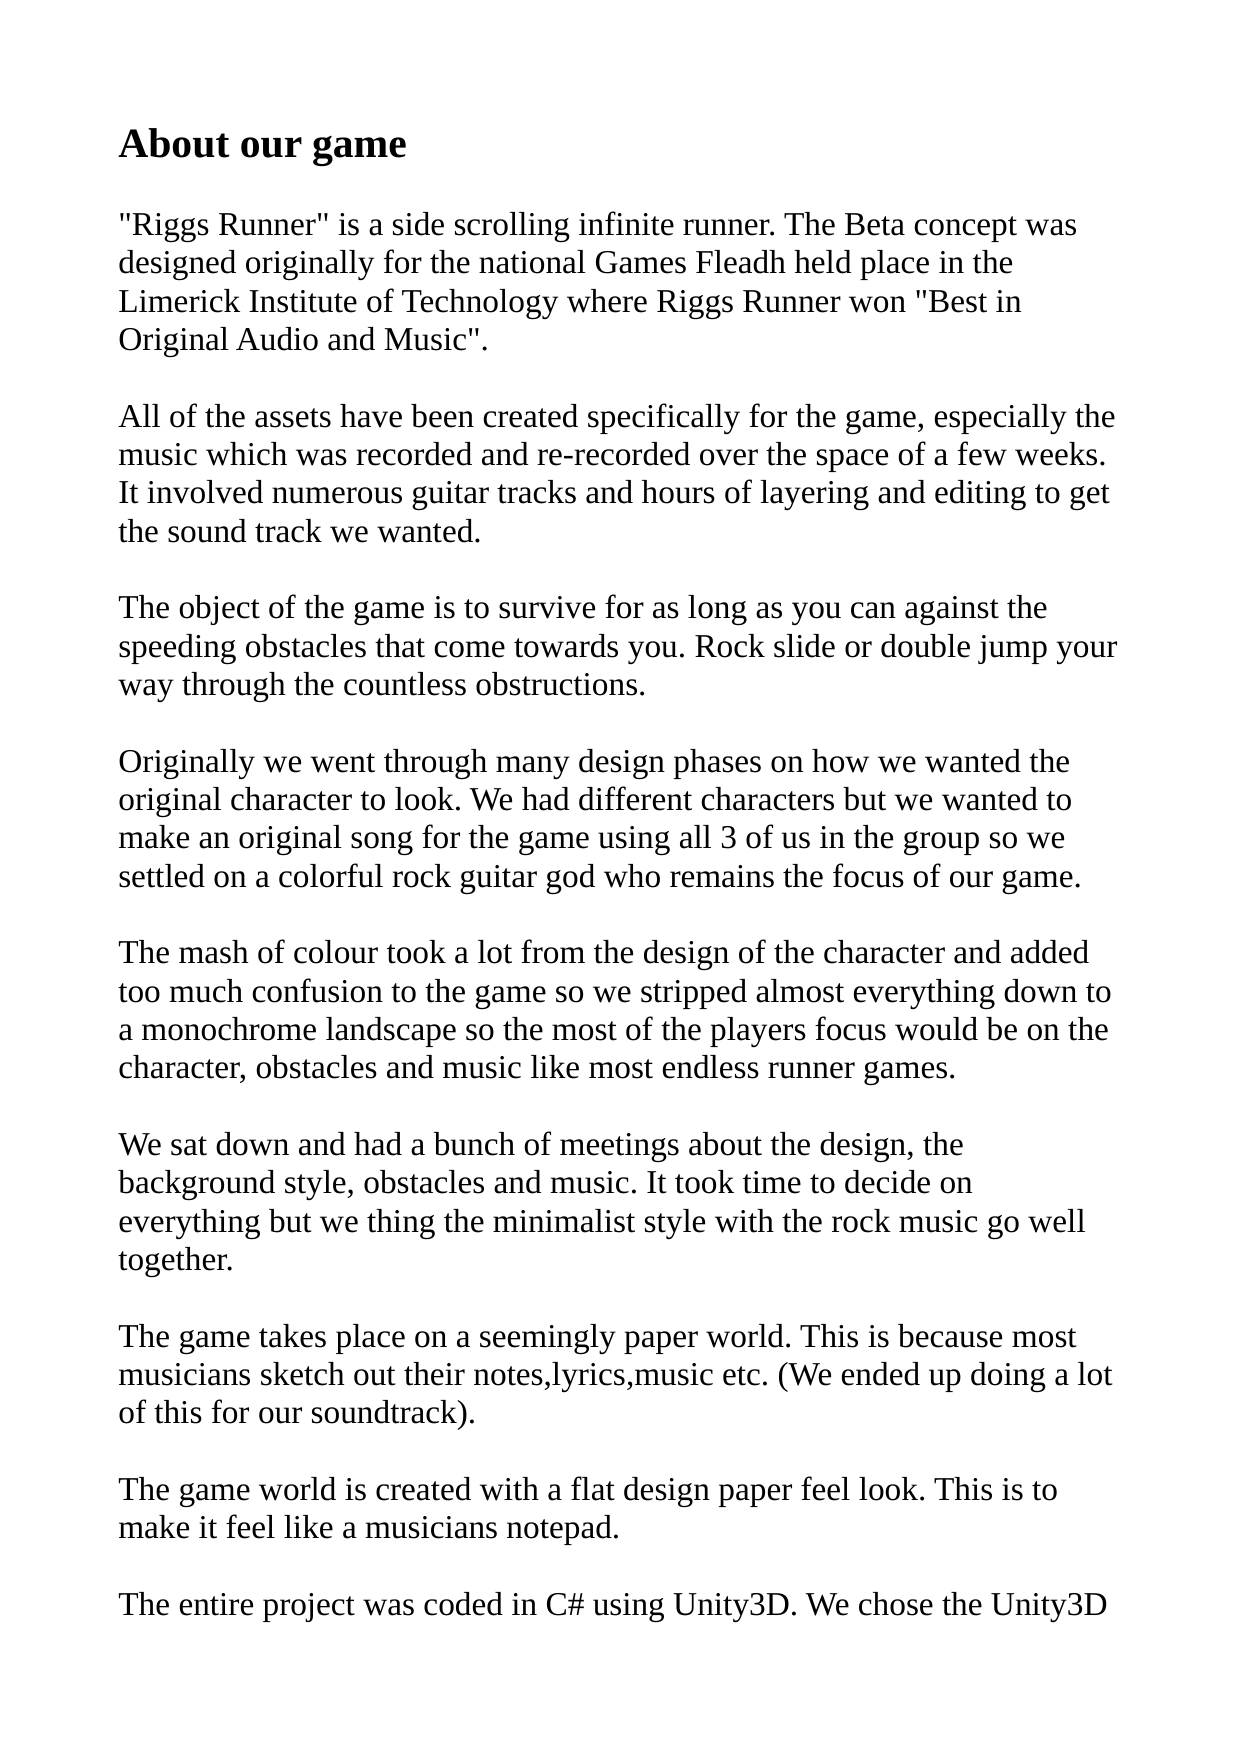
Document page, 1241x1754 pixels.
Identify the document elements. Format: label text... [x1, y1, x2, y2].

text The mash of colour took a lot from the design of the character and added too much confusion to the game so we stripped almost everything down to a monochrome landscape so the most of the players focus would be on the character, obstacles and music like most endless runner games. [118, 933, 1122, 1086]
text The entire project was coded in C# using Unity3D. We chose the Unity3D [118, 1584, 1122, 1623]
text The game world is created with a flat design paper feel look. This is to make it feel like a musicians notepad. [118, 1469, 1122, 1546]
text The game takes place on a seemingly paper world. This is because most musicians sketch out their notes,lyrics,music etc. (We ended up doing a lot of this for our soundtrack). [118, 1316, 1122, 1431]
text About our game [118, 118, 1122, 166]
text "Riggs Runner" is a side scrolling infinite runner. The Beta concept was designed originally for the national Games Fleadh held place in the Limerick Institute of Technology where Riggs Runner won "Best in Original Audio and Music". [118, 204, 1122, 358]
text The object of the game is to survive for as long as you can against the speeding obstacles that come towards you. Rock slide or double jump your way through the countless obstructions. [118, 588, 1122, 703]
text Originally we went through many design phases on how we wanted the original character to look. We had different characters but we wanted to make an original song for the game using all 3 of us in the group so we settled on a colorful rock guitar god who remains the focus of our game. [118, 741, 1122, 894]
text All of the assets have been created specifically for the game, especially the music which was recorded and re-recorded over the space of a few weeks. It involved numerous guitar tracks and hours of layering and editing to get the sound track we wanted. [118, 396, 1122, 549]
text We sat down and had a bunch of meetings about the design, the background style, obstacles and music. It took time to decide on everything but we thing the minimalist style with the rock music go well together. [118, 1124, 1122, 1278]
